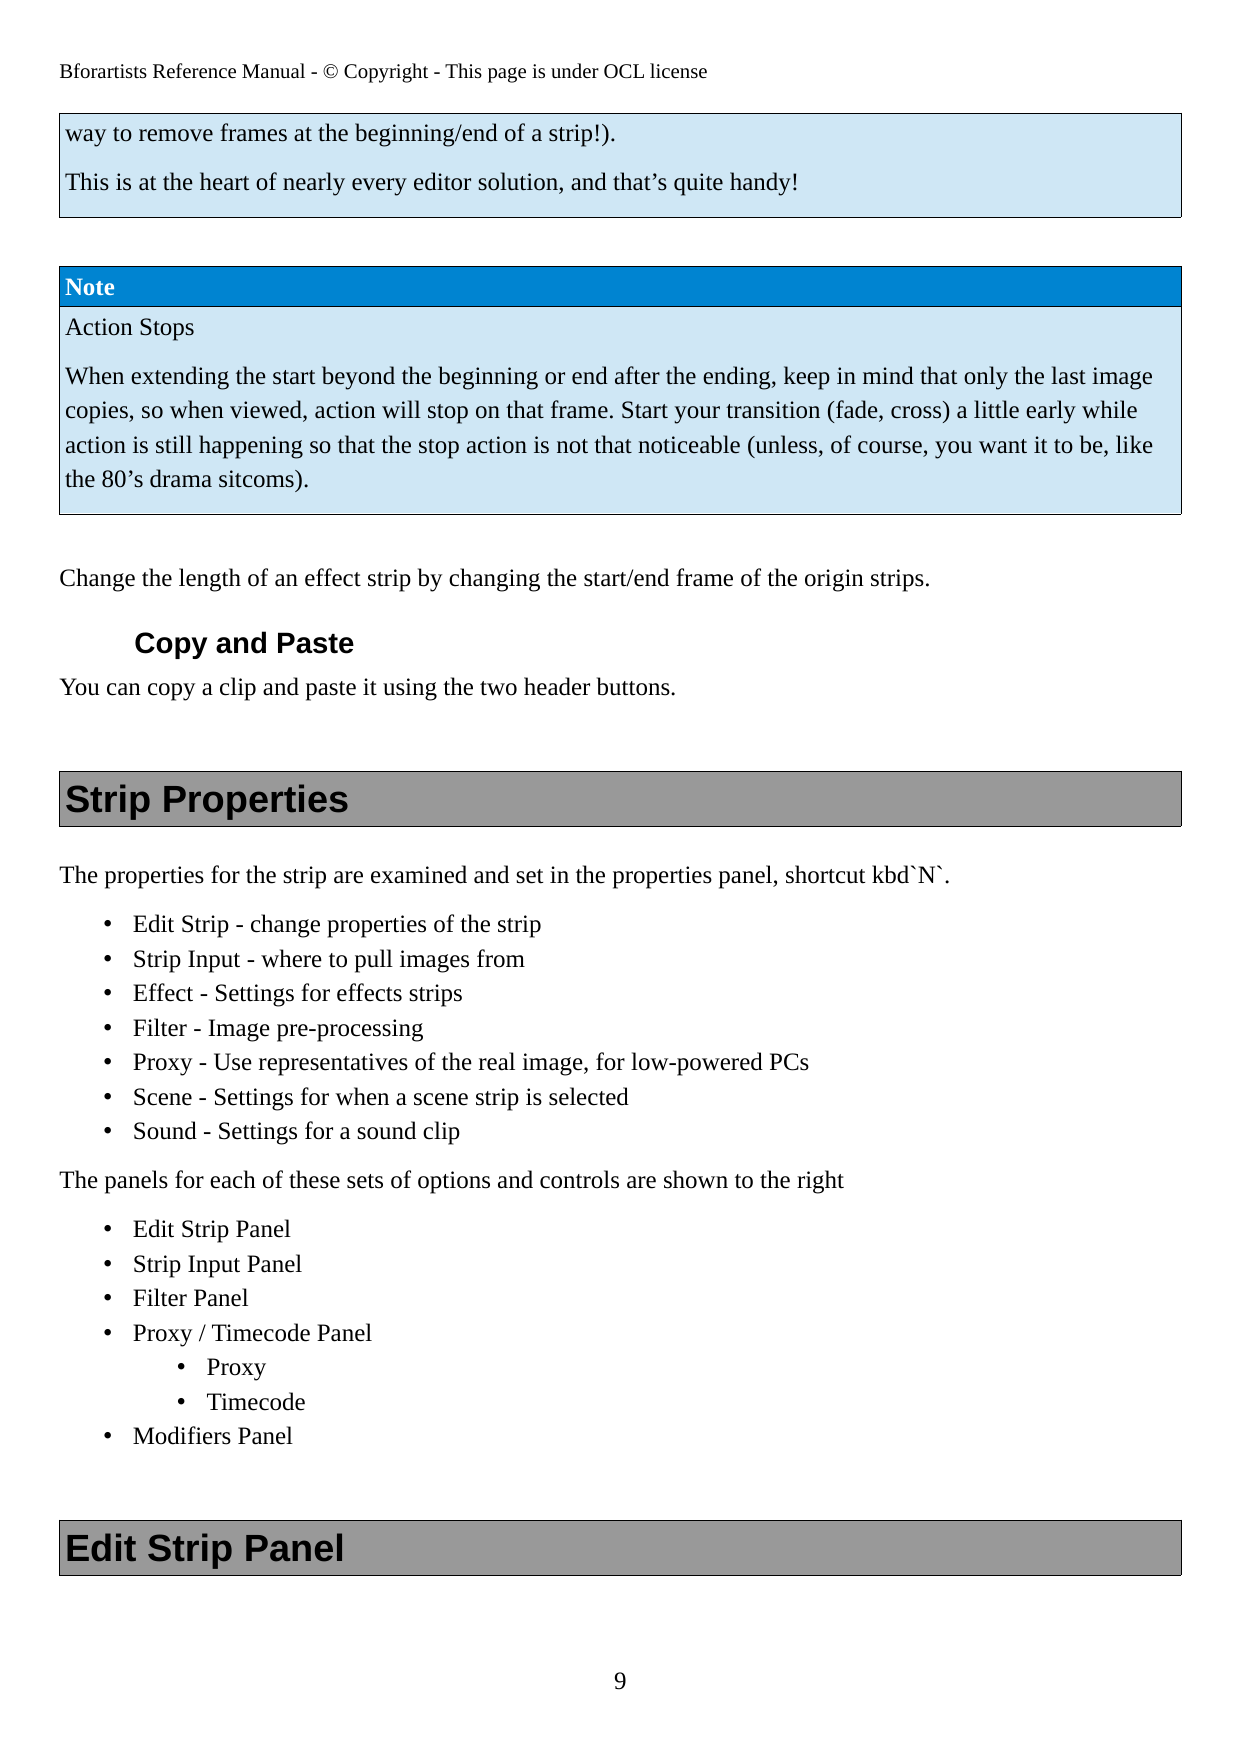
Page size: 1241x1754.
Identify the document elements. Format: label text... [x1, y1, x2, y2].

table_header Strip Properties [60, 772, 1181, 826]
list Proxy / Timecode Panel [103, 1318, 1181, 1347]
text Change the length of an effect strip by changing the start/end frame of the origin strips. [59, 563, 1181, 591]
list Edit Strip - change properties of the strip [103, 909, 1181, 938]
list Timecode [177, 1387, 1181, 1416]
list Filter Panel [103, 1283, 1181, 1312]
subtitle Copy and Paste [59, 626, 1181, 660]
text The panels for each of these sets of options and controls are shown to the right [59, 1165, 1181, 1194]
table_header Note [60, 267, 1181, 306]
list Proxy - Use representatives of the real image, for low-powered PCs [103, 1047, 1181, 1076]
list Strip Input - where to pull images from [103, 944, 1181, 973]
list Scene - Settings for when a scene strip is selected [103, 1082, 1181, 1111]
table_cell Action Stops When extending the start beyond the beginning or end after the ending, keep in mind that only the last image copies, so when viewed, action will stop on that frame. Start your transition (fade, cross) a little early while action is still happening so that the stop action is not that noticeable (unless, of course, you want it to be, like the 80’s drama sitcoms). [60, 307, 1181, 513]
table_cell way to remove frames at the beginning/end of a strip!). This is at the heart of nearly every editor solution, and that’s quite handy! [60, 114, 1181, 217]
list Effect - Settings for effects strips [103, 978, 1181, 1007]
text You can copy a clip and paste it using the two header buttons. [59, 672, 1181, 701]
list Strip Input Panel [103, 1249, 1181, 1278]
list Filter - Image pre-processing [103, 1013, 1181, 1042]
list Sound - Settings for a sound clip [103, 1116, 1181, 1145]
text The properties for the strip are examined and set in the properties panel, shortcut kbd`N`. [59, 860, 1181, 889]
list Proxy [177, 1352, 1181, 1381]
list Edit Strip Panel [103, 1214, 1181, 1243]
list Modifiers Panel [103, 1421, 1181, 1450]
table_header Edit Strip Panel [60, 1521, 1181, 1575]
